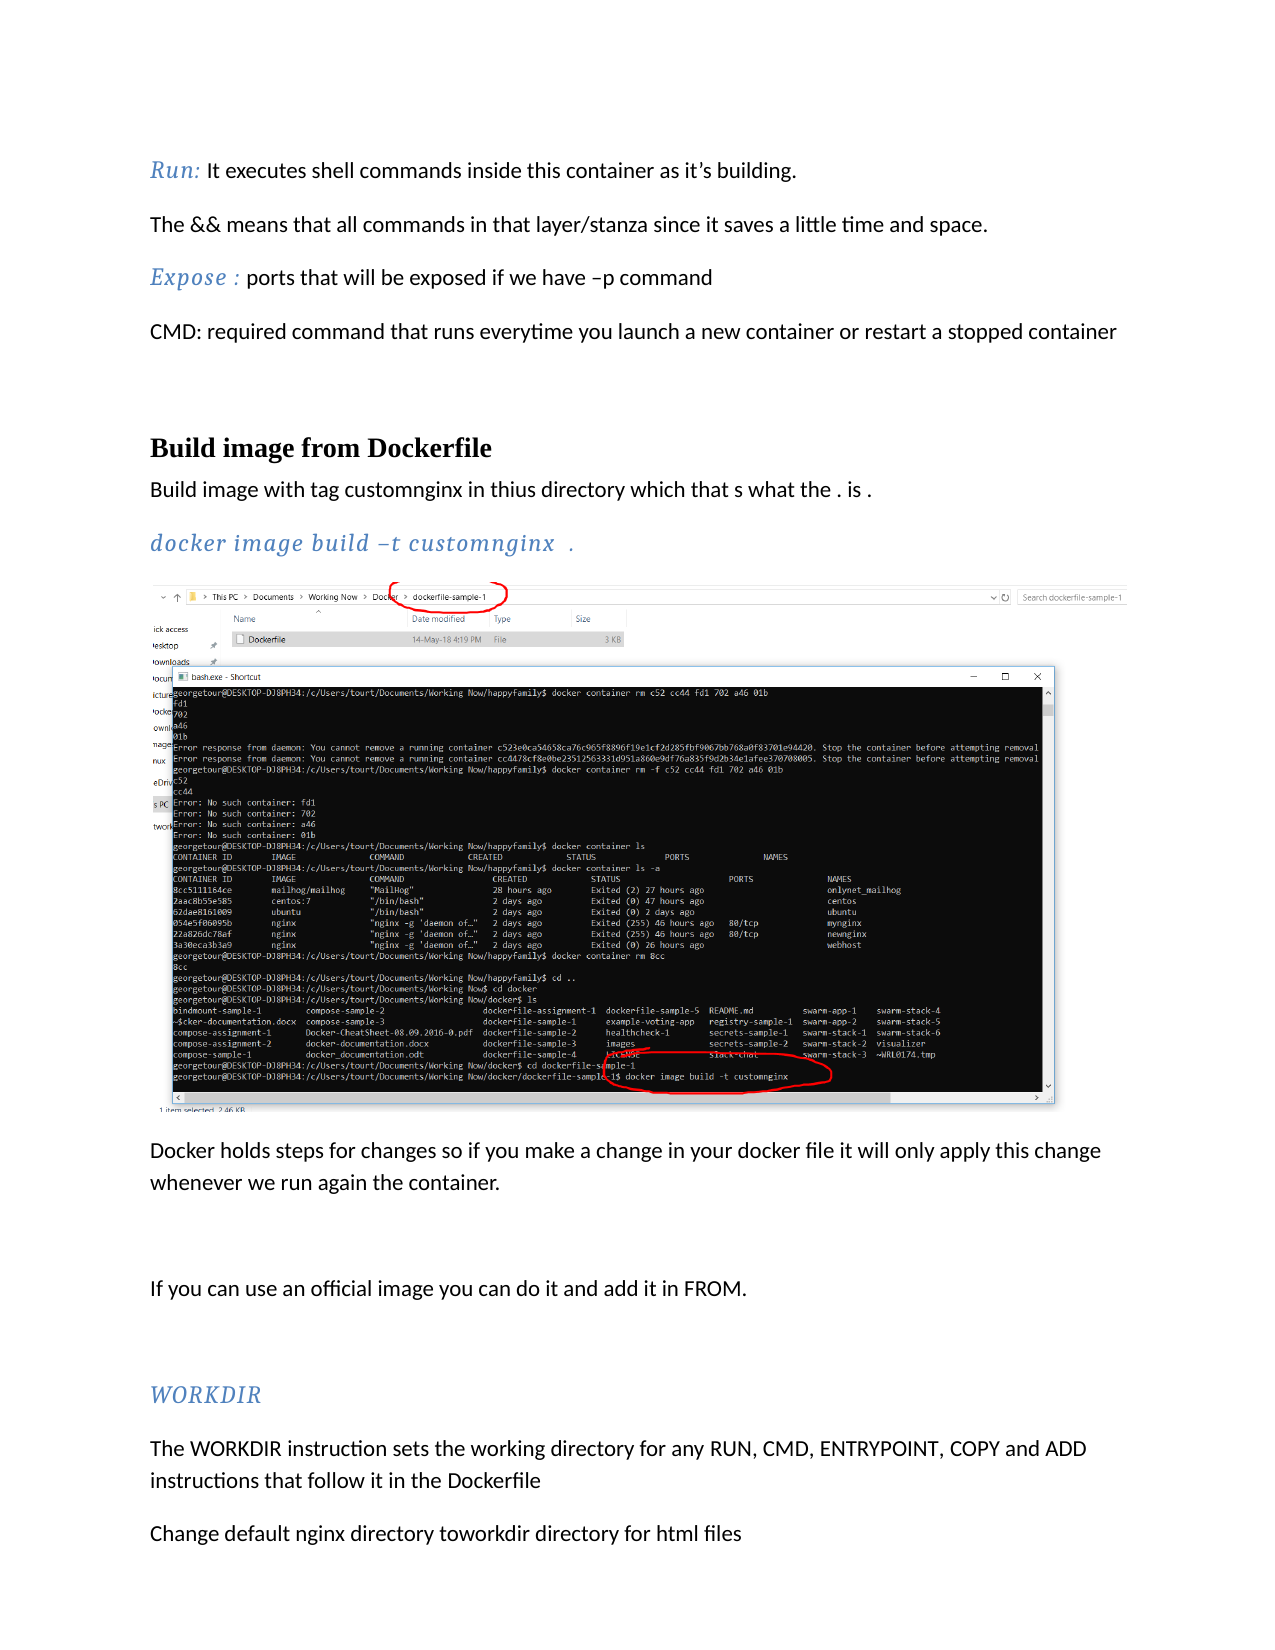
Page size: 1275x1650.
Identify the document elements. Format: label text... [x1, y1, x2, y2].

text Run: It executes shell commands inside this container as it’s building. [150, 156, 1125, 185]
text Docker holds steps for changes so if you make a change in your docker file it will only apply this change whenever we run again the container. [150, 1136, 1125, 1196]
subtitle docker image build –t customnginx . [150, 529, 1125, 557]
text The && means that all commands in that layer/stanza since it saves a little time and space. [150, 210, 1125, 238]
text Build image with tag customnginx in thius directory which that s what the . is . [150, 476, 1125, 504]
subtitle WORKDIR [150, 1381, 1125, 1409]
subtitle Build image from Dockerfile [150, 431, 1125, 464]
text The WORKDIR instruction sets the working directory for any RUN, CMD, ENTRYPOINT, COPY and ADD instructions that follow it in the Dockerfile [150, 1434, 1125, 1494]
text If you can use an official image you can do it and add it in FROM. [150, 1274, 1125, 1302]
text Change default nginx directory toworkdir directory for html files [150, 1519, 1125, 1548]
text Expose : ports that will be exposed if we have –p command [150, 263, 1125, 292]
text CMD: required command that runs everytime you launch a new container or restart a stopped container [150, 317, 1125, 345]
picture [153, 582, 1127, 1112]
